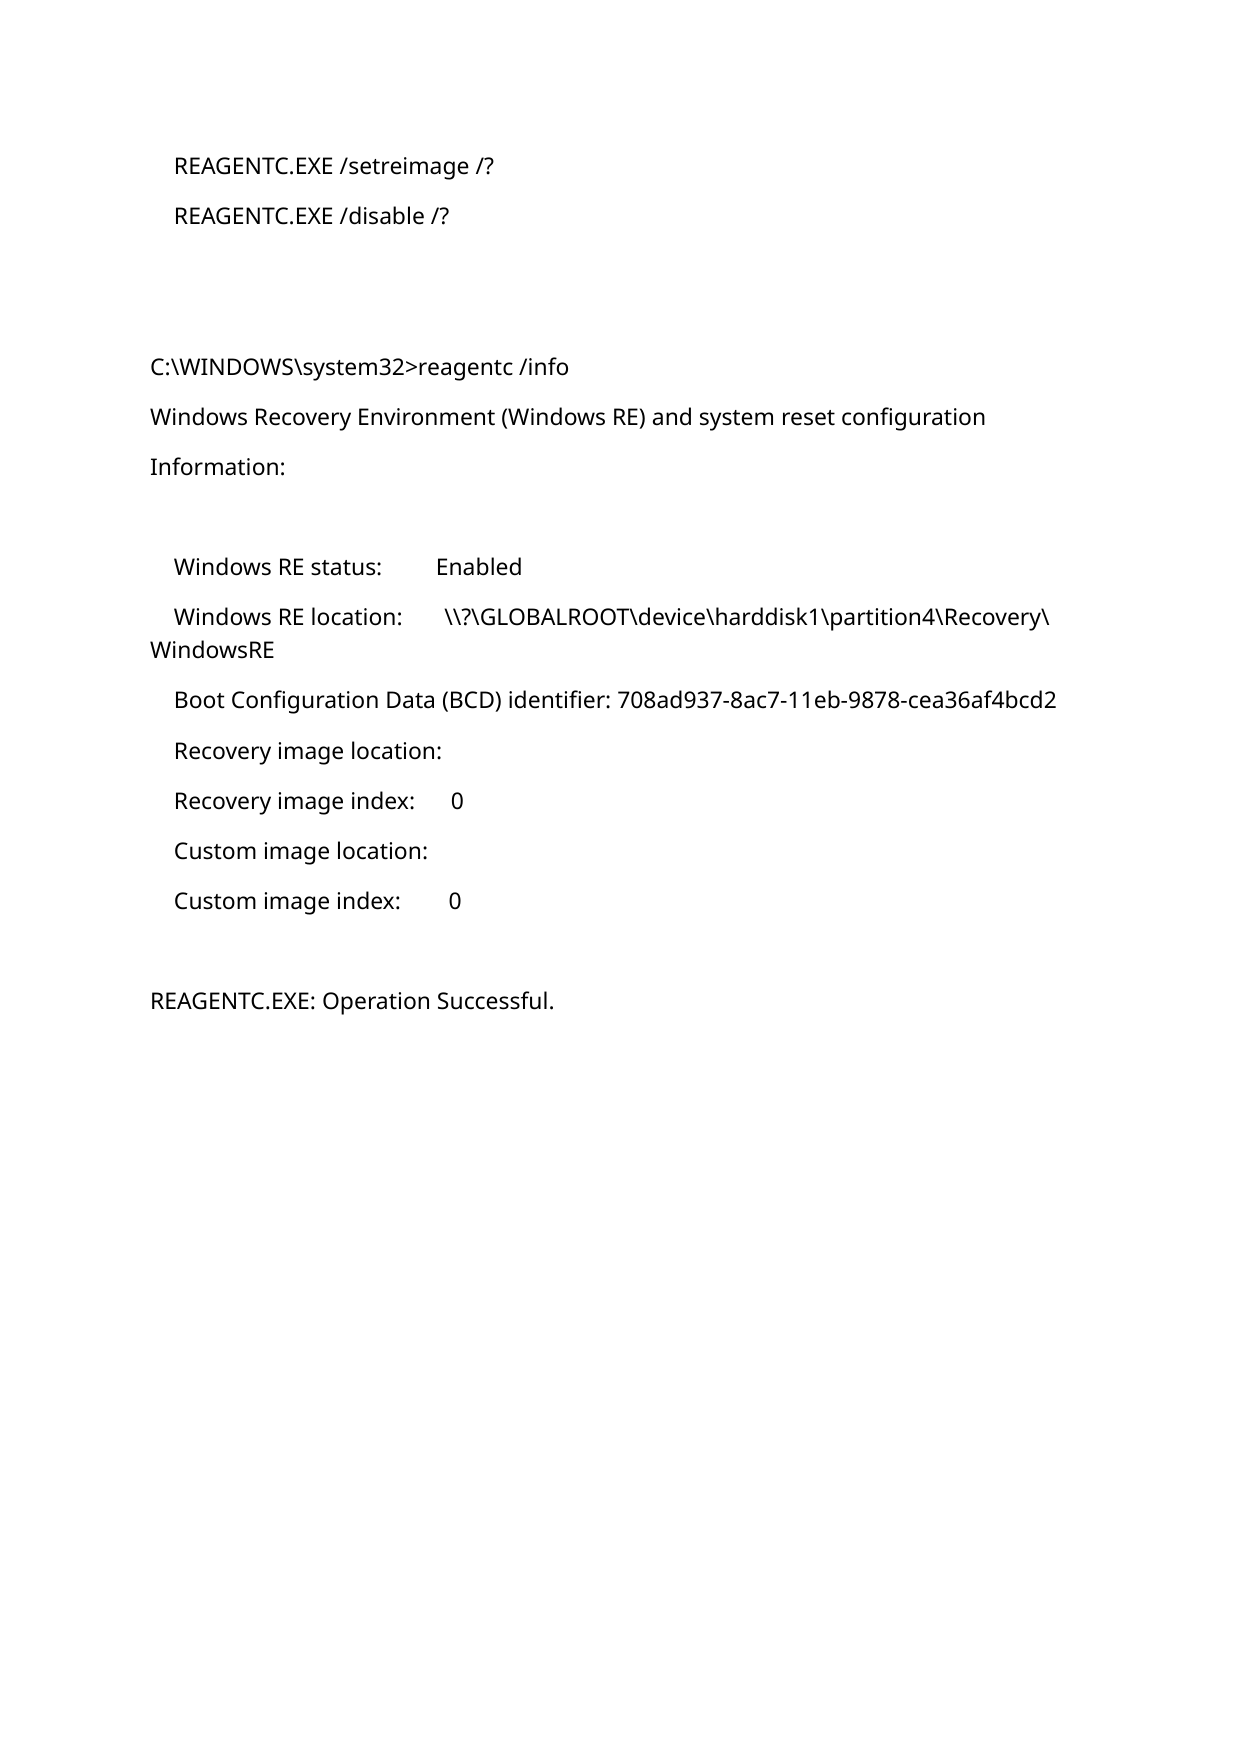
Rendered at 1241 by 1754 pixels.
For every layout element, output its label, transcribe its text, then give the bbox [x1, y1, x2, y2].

text Windows RE location: \\?\GLOBALROOT\device\harddisk1\partition4\Recovery\WindowsRE [150, 601, 1090, 666]
text Windows RE status: Enabled [150, 551, 1090, 582]
text Recovery image index: 0 [150, 785, 1090, 816]
text Windows Recovery Environment (Windows RE) and system reset configuration [150, 401, 1090, 432]
text REAGENTC.EXE /setreimage /? [150, 150, 1090, 181]
text Recovery image location: [150, 734, 1090, 766]
text Boot Configuration Data (BCD) identifier: 708ad937-8ac7-11eb-9878-cea36af4bcd2 [150, 684, 1090, 716]
text Custom image location: [150, 835, 1090, 866]
text C:\WINDOWS\system32>reagentc /info [150, 350, 1090, 382]
text Information: [150, 451, 1090, 482]
text Custom image index: 0 [150, 885, 1090, 916]
text REAGENTC.EXE: Operation Successful. [150, 985, 1090, 1016]
text REAGENTC.EXE /disable /? [150, 200, 1090, 231]
